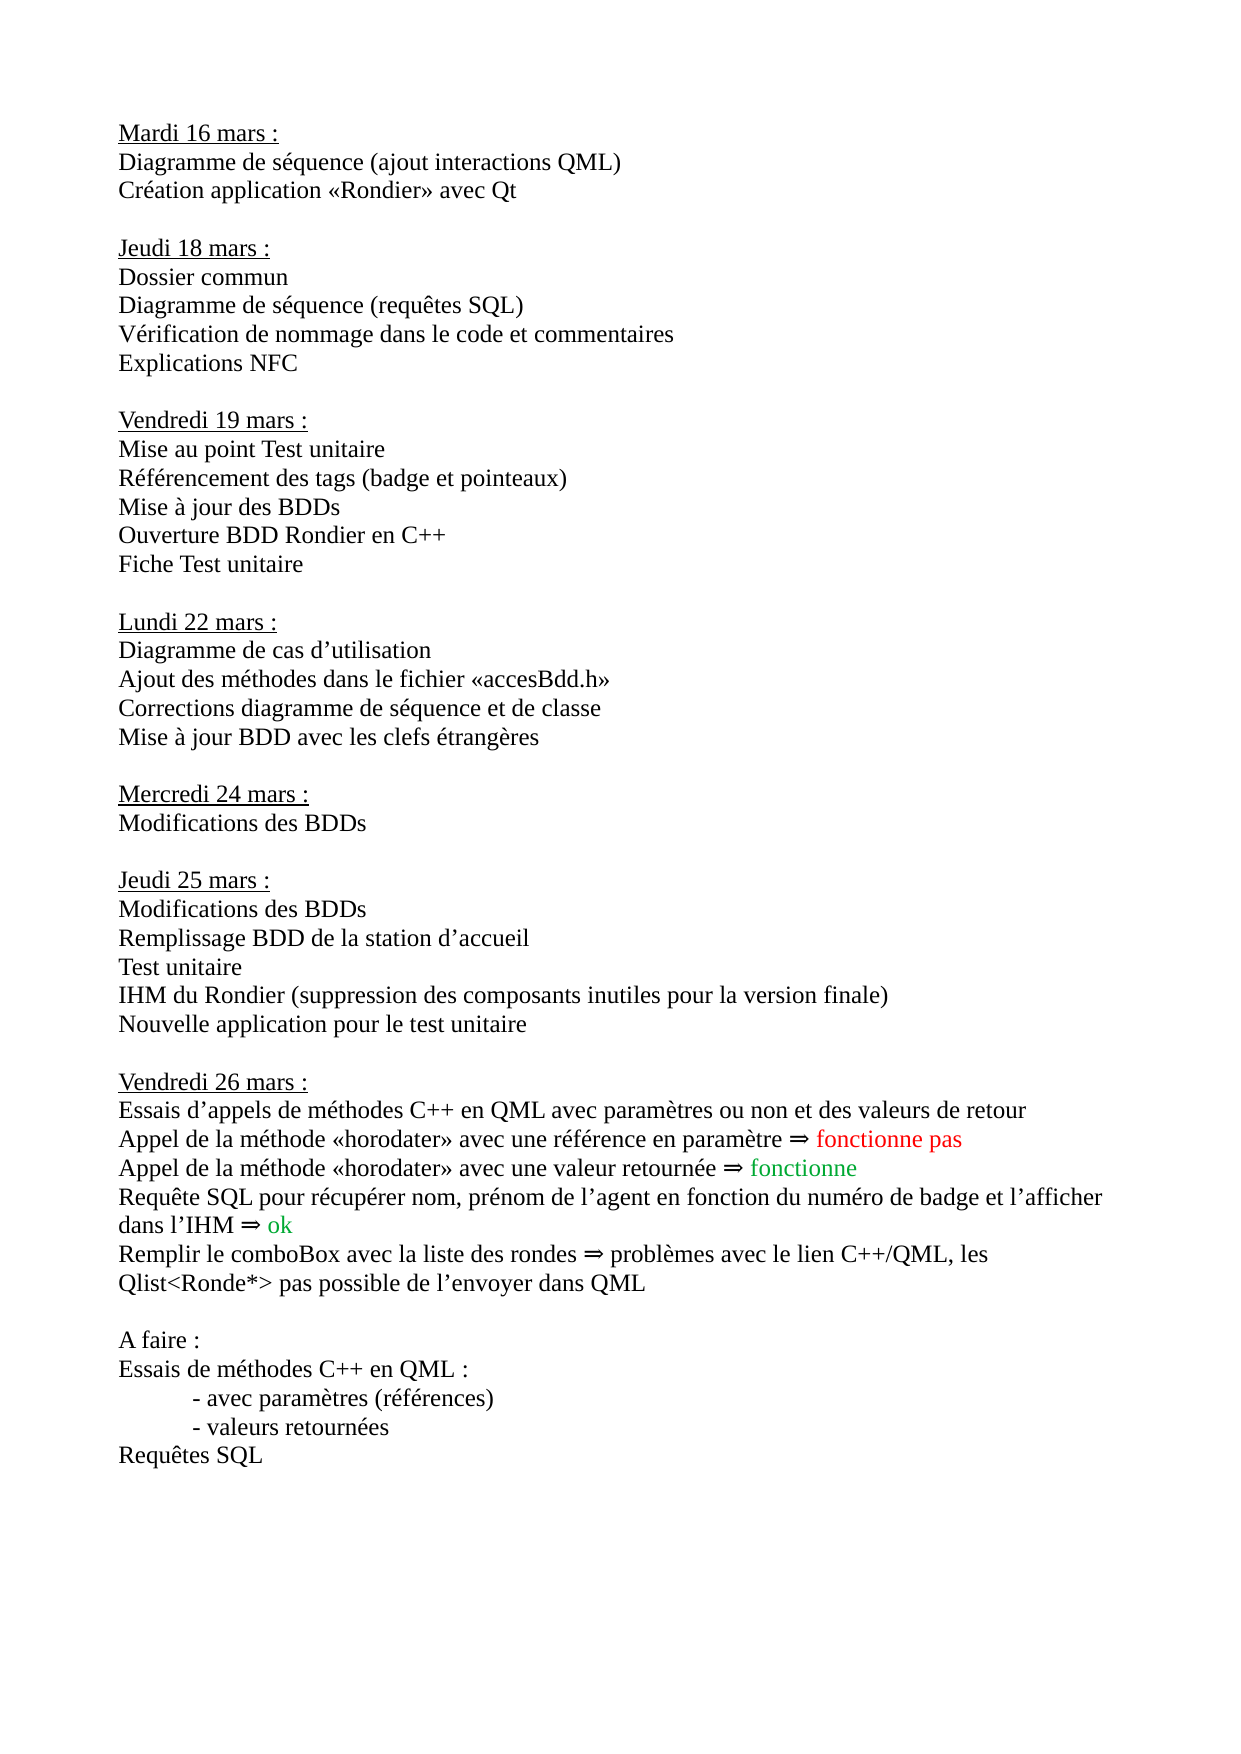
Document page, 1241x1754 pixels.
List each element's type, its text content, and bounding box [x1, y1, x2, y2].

text Requêtes SQL [118, 1441, 1122, 1469]
text Création application «Rondier» avec Qt [118, 176, 1122, 204]
text Appel de la méthode «horodater» avec une référence en paramètre ⇒ fonctionne pas [118, 1124, 1122, 1153]
text Mercredi 24 mars : [118, 779, 1122, 808]
text Modifications des BDDs [118, 894, 1122, 923]
text Diagramme de séquence (ajout interactions QML) [118, 147, 1122, 176]
text Test unitaire [118, 952, 1122, 981]
text Modifications des BDDs [118, 808, 1122, 837]
text Essais de méthodes C++ en QML : [118, 1354, 1122, 1383]
text Diagramme de séquence (requêtes SQL) [118, 291, 1122, 319]
text Remplissage BDD de la station d’accueil [118, 923, 1122, 952]
text Jeudi 18 mars : [118, 233, 1122, 262]
text Mise au point Test unitaire [118, 434, 1122, 463]
text Mise à jour des BDDs [118, 492, 1122, 521]
text Ajout des méthodes dans le fichier «accesBdd.h» [118, 664, 1122, 693]
text Vérification de nommage dans le code et commentaires [118, 319, 1122, 348]
text Mardi 16 mars : [118, 118, 1122, 147]
text Requête SQL pour récupérer nom, prénom de l’agent en fonction du numéro de badge et l’afficher dans l’IHM ⇒ ok [118, 1182, 1122, 1239]
text Appel de la méthode «horodater» avec une valeur retournée ⇒ fonctionne [118, 1153, 1122, 1182]
text Remplir le comboBox avec la liste des rondes ⇒ problèmes avec le lien C++/QML, les Qlist<Ronde*> pas possible de l’envoyer dans QML [118, 1239, 1122, 1297]
text Référencement des tags (badge et pointeaux) [118, 463, 1122, 492]
text Nouvelle application pour le test unitaire [118, 1009, 1122, 1038]
text Jeudi 25 mars : [118, 866, 1122, 894]
text Diagramme de cas d’utilisation [118, 636, 1122, 664]
text Vendredi 26 mars : [118, 1067, 1122, 1096]
text - valeurs retournées [118, 1412, 1122, 1441]
text Essais d’appels de méthodes C++ en QML avec paramètres ou non et des valeurs de retour [118, 1096, 1122, 1124]
text Corrections diagramme de séquence et de classe [118, 693, 1122, 722]
text A faire : [118, 1326, 1122, 1354]
text Vendredi 19 mars : [118, 406, 1122, 434]
text Mise à jour BDD avec les clefs étrangères [118, 722, 1122, 751]
text Fiche Test unitaire [118, 549, 1122, 578]
text Lundi 22 mars : [118, 607, 1122, 636]
text Dossier commun [118, 262, 1122, 291]
text - avec paramètres (références) [118, 1383, 1122, 1412]
text IHM du Rondier (suppression des composants inutiles pour la version finale) [118, 981, 1122, 1009]
text Ouverture BDD Rondier en C++ [118, 521, 1122, 549]
text Explications NFC [118, 348, 1122, 377]
